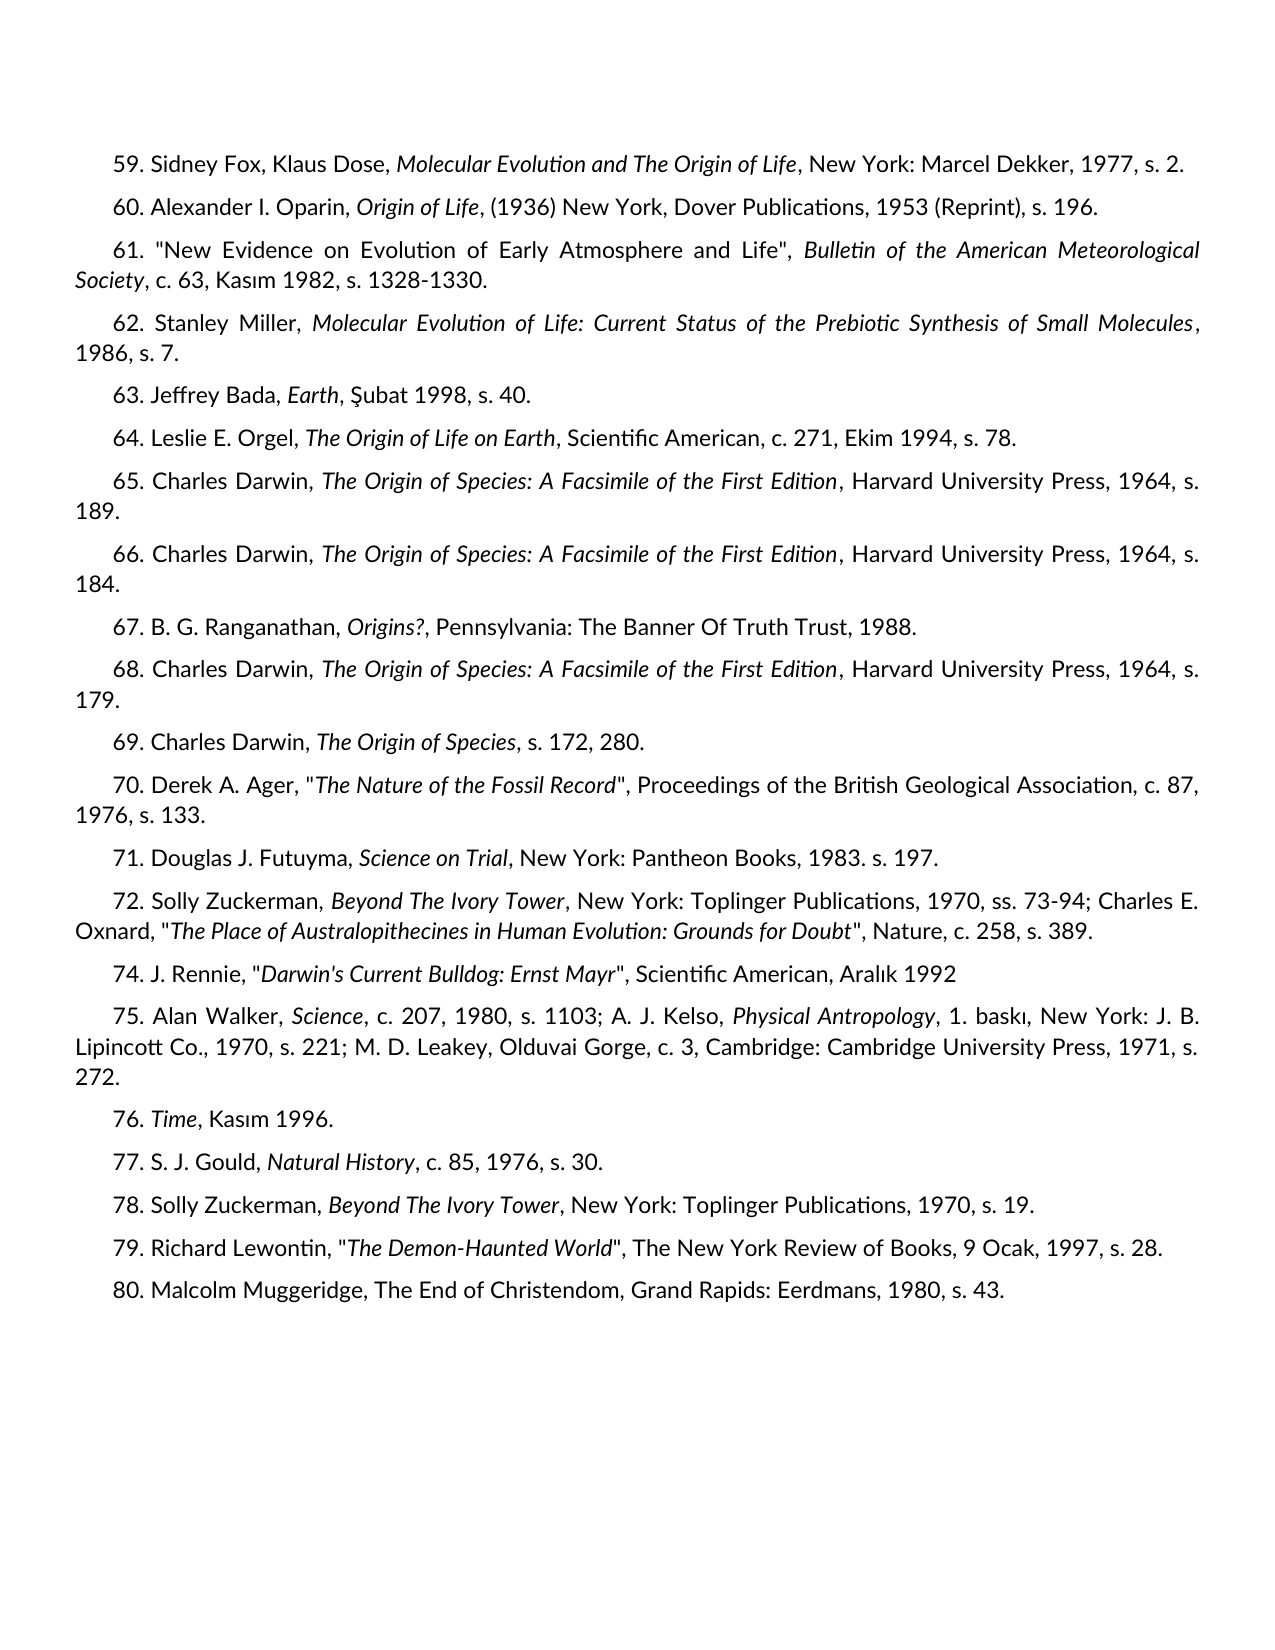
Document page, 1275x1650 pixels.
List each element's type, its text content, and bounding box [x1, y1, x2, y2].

text 61. "New Evidence on Evolution of Early Atmosphere and Life", Bulletin of the American Meteorological Society, c. 63, Kasım 1982, s. 1328-1330. [75, 235, 1200, 293]
text 59. Sidney Fox, Klaus Dose, Molecular Evolution and The Origin of Life, New York: Marcel Dekker, 1977, s. 2. [75, 150, 1200, 177]
text 79. Richard Lewontin, "The Demon-Haunted World", The New York Review of Books, 9 Ocak, 1997, s. 28. [75, 1233, 1200, 1261]
text 76. Time, Kasım 1996. [75, 1105, 1200, 1133]
text 66. Charles Darwin, The Origin of Species: A Facsimile of the First Edition, Harvard University Press, 1964, s. 184. [75, 539, 1200, 597]
text 74. J. Rennie, "Darwin's Current Bulldog: Ernst Mayr", Scientific American, Aralık 1992 [75, 959, 1200, 987]
text 65. Charles Darwin, The Origin of Species: A Facsimile of the First Edition, Harvard University Press, 1964, s. 189. [75, 467, 1200, 524]
text 71. Douglas J. Futuyma, Science on Trial, New York: Pantheon Books, 1983. s. 197. [75, 844, 1200, 871]
text 63. Jeffrey Bada, Earth, Şubat 1998, s. 40. [75, 381, 1200, 409]
text 64. Leslie E. Orgel, The Origin of Life on Earth, Scientific American, c. 271, Ekim 1994, s. 78. [75, 424, 1200, 451]
text 68. Charles Darwin, The Origin of Species: A Facsimile of the First Edition, Harvard University Press, 1964, s. 179. [75, 655, 1200, 713]
text 69. Charles Darwin, The Origin of Species, s. 172, 280. [75, 728, 1200, 756]
text 72. Solly Zuckerman, Beyond The Ivory Tower, New York: Toplinger Publications, 1970, ss. 73-94; Charles E. Oxnard, "The Place of Australopithecines in Human Evolution: Grounds for Doubt", Nature, c. 258, s. 389. [75, 886, 1200, 944]
text 67. B. G. Ranganathan, Origins?, Pennsylvania: The Banner Of Truth Trust, 1988. [75, 612, 1200, 640]
text 78. Solly Zuckerman, Beyond The Ivory Tower, New York: Toplinger Publications, 1970, s. 19. [75, 1191, 1200, 1218]
text 80. Malcolm Muggeridge, The End of Christendom, Grand Rapids: Eerdmans, 1980, s. 43. [75, 1276, 1200, 1303]
text 75. Alan Walker, Science, c. 207, 1980, s. 1103; A. J. Kelso, Physical Antropology, 1. baskı, New York: J. B. Lipincott Co., 1970, s. 221; M. D. Leakey, Olduvai Gorge, c. 3, Cambridge: Cambridge University Press, 1971, s. 272. [75, 1002, 1200, 1090]
text 62. Stanley Miller, Molecular Evolution of Life: Current Status of the Prebiotic Synthesis of Small Molecules, 1986, s. 7. [75, 308, 1200, 366]
text 77. S. J. Gould, Natural History, c. 85, 1976, s. 30. [75, 1148, 1200, 1175]
text 70. Derek A. Ager, "The Nature of the Fossil Record", Proceedings of the British Geological Association, c. 87, 1976, s. 133. [75, 771, 1200, 828]
text 60. Alexander I. Oparin, Origin of Life, (1936) New York, Dover Publications, 1953 (Reprint), s. 196. [75, 193, 1200, 220]
